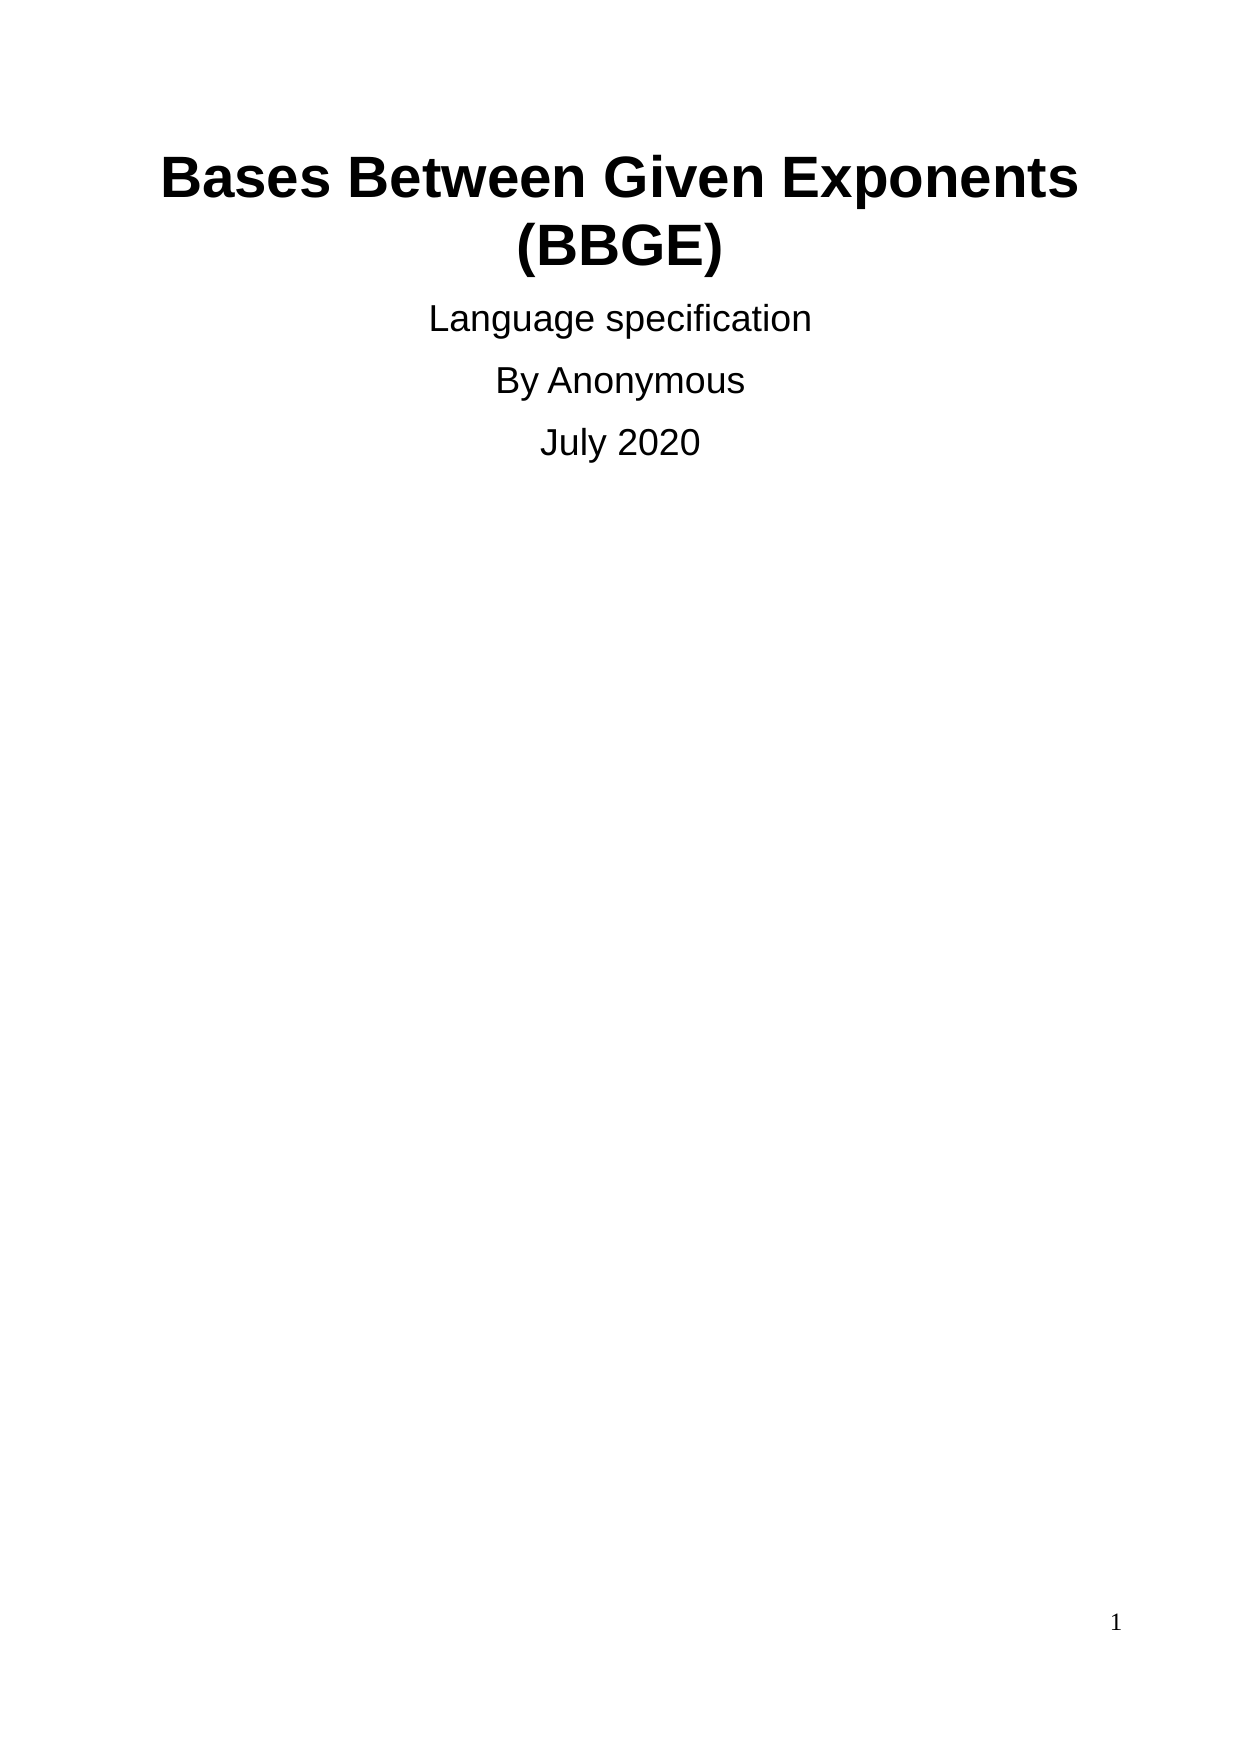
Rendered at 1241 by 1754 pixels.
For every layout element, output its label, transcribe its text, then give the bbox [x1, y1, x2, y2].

title Bases Between Given Exponents (BBGE) [118, 143, 1122, 277]
subtitle Language specification [118, 296, 1122, 339]
subtitle July 2020 [118, 420, 1122, 463]
subtitle By Anonymous [118, 358, 1122, 401]
